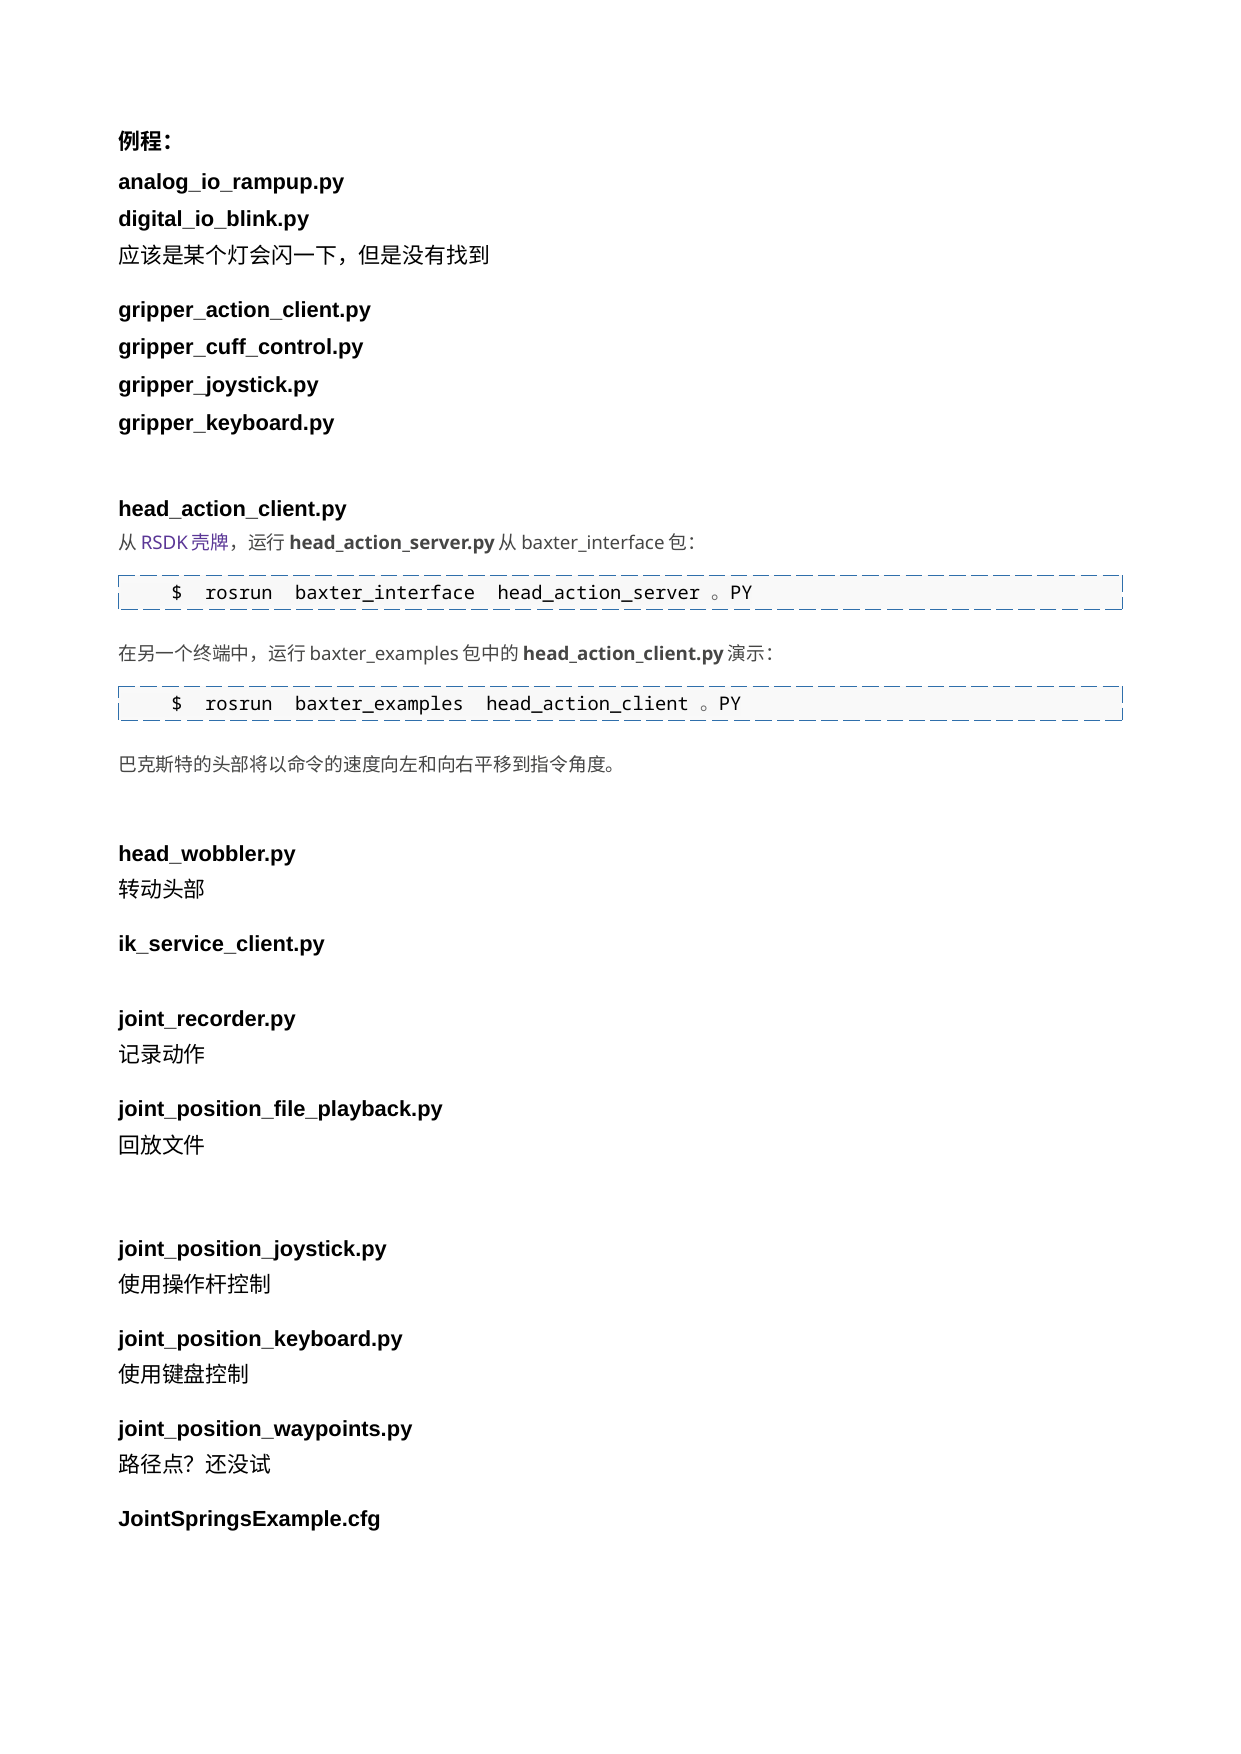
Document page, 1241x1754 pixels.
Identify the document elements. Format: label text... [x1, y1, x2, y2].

text 应该是某个灯会闪一下，但是没有找到 [118, 238, 1122, 269]
subtitle ik_service_client.py [118, 931, 1122, 956]
subtitle 例程： [118, 124, 1122, 156]
subtitle gripper_joystick.py [118, 372, 1122, 397]
subtitle head_action_client.py [118, 496, 1122, 522]
subtitle analog_io_rampup.py [118, 168, 1122, 194]
text 使用操作杆控制 [118, 1267, 1122, 1299]
subtitle gripper_action_client.py [118, 296, 1122, 322]
subtitle joint_recorder.py [118, 1006, 1122, 1031]
subtitle joint_position_keyboard.py [118, 1326, 1122, 1351]
text 巴克斯特的头部将以命令的速度向左和向右平移到指令角度。 [118, 749, 1122, 776]
text 使用键盘控制 [118, 1357, 1122, 1389]
subtitle head_wobbler.py [118, 840, 1122, 866]
subtitle gripper_cuff_control.py [118, 334, 1122, 359]
subtitle digital_io_blink.py [118, 206, 1122, 231]
text 转动头部 [118, 872, 1122, 903]
subtitle joint_position_file_playback.py [118, 1096, 1122, 1121]
text $ rosrun baxter_examples head_action_client 。PY [118, 686, 1122, 720]
subtitle JointSpringsExample.cfg [118, 1506, 1122, 1531]
subtitle joint_position_waypoints.py [118, 1416, 1122, 1441]
subtitle gripper_keyboard.py [118, 409, 1122, 435]
text 从RSDK壳牌，运行head_action_server.py从baxter_interface包： [118, 528, 1122, 555]
subtitle joint_position_joystick.py [118, 1236, 1122, 1261]
text $ rosrun baxter_interface head_action_server 。PY [118, 575, 1122, 609]
text 在另一个终端中，运行baxter_examples包中的head_action_client.py演示： [118, 638, 1122, 666]
text 记录动作 [118, 1037, 1122, 1069]
text 路径点？还没试 [118, 1447, 1122, 1479]
text 回放文件 [118, 1128, 1122, 1159]
